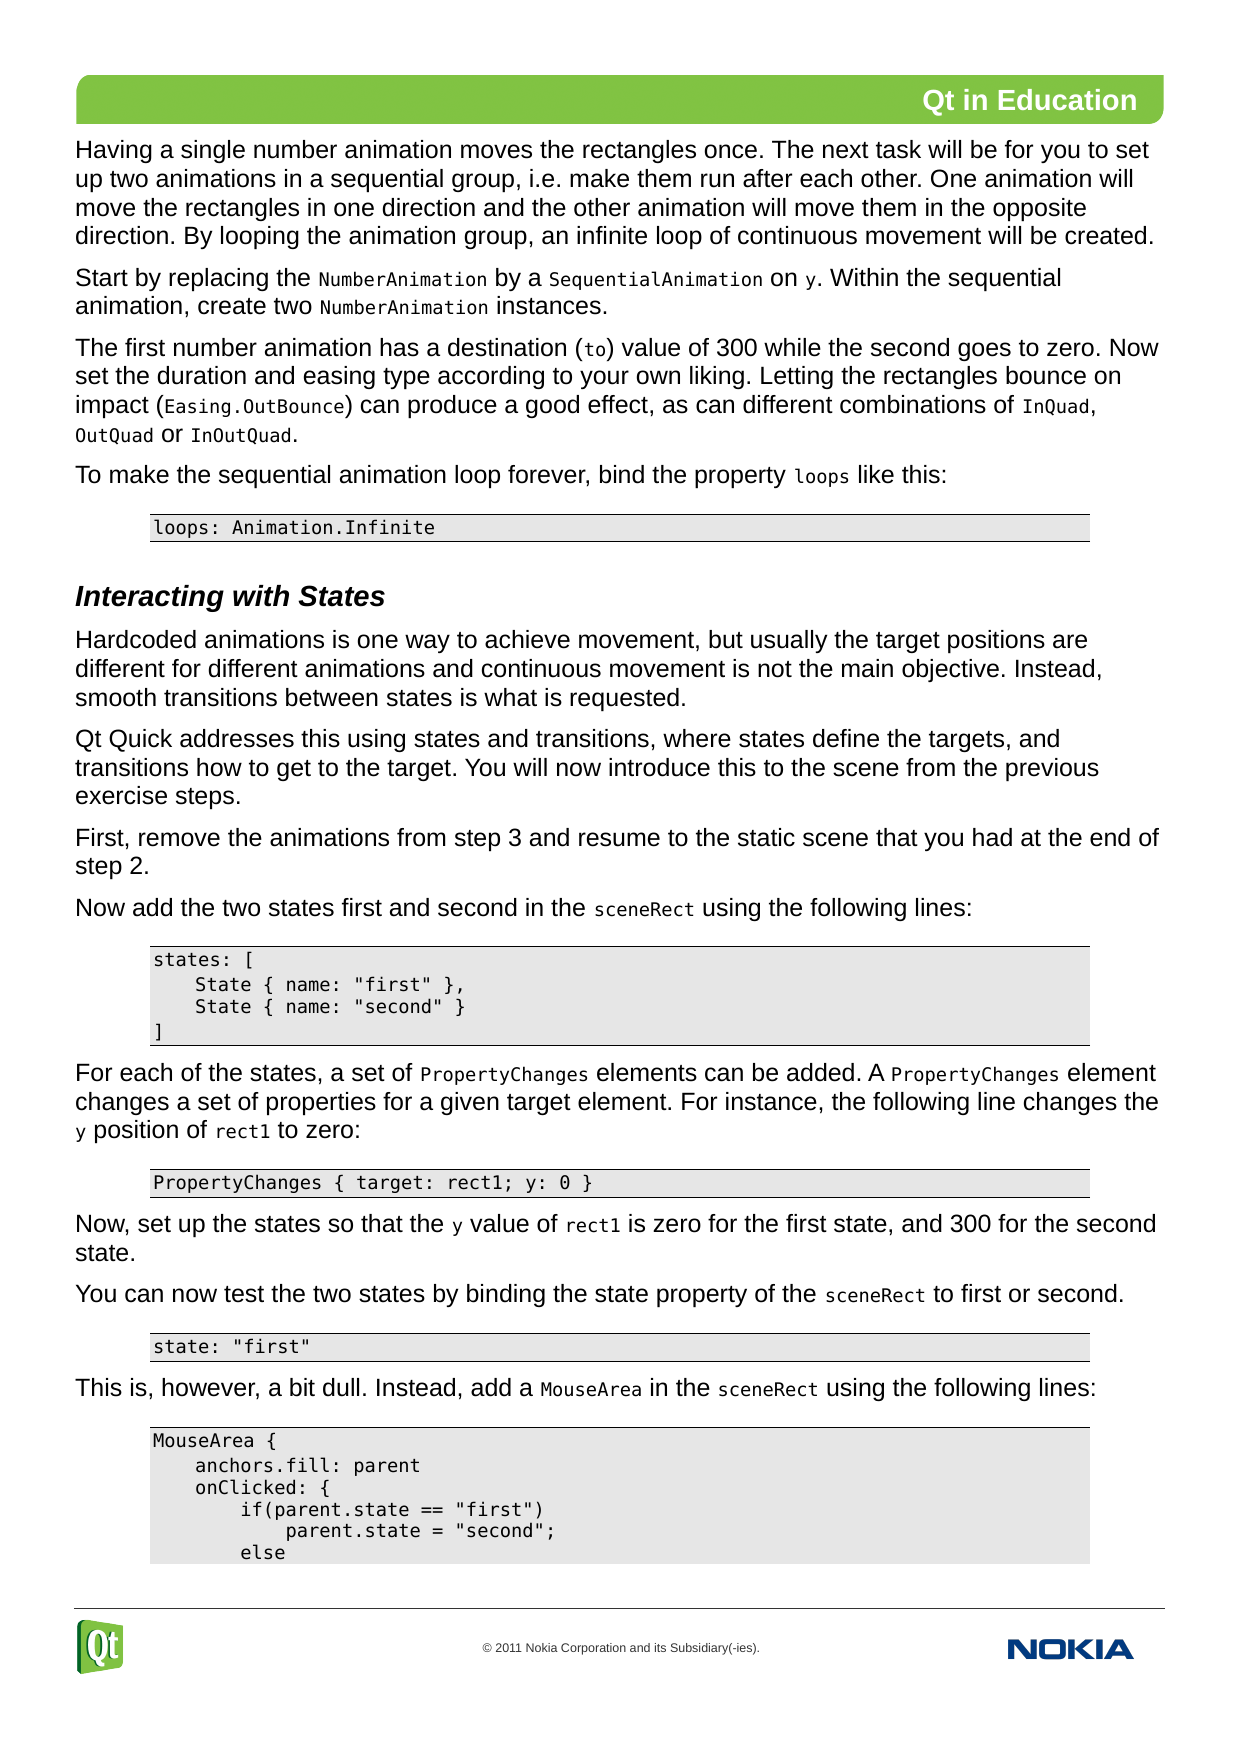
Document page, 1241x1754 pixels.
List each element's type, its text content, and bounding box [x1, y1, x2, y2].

text PropertyChanges { target: rect1; y: 0 } [150, 1170, 1090, 1197]
text loops: Animation.Infinite [150, 515, 1090, 541]
text ] [150, 1018, 1090, 1045]
text Hardcoded animations is one way to achieve movement, but usually the target positions are different for different animations and continuous movement is not the main objective. Instead, smooth transitions between states is what is requested. [75, 625, 1165, 711]
subtitle Interacting with States [75, 579, 1165, 612]
text State { name: "second" } [150, 996, 1090, 1018]
picture [978, 1610, 1164, 1688]
text onClicked: { [150, 1477, 1090, 1498]
picture [73, 1615, 127, 1679]
text states: [ [150, 947, 1090, 974]
text First, remove the animations from step 3 and resume to the static scene that you had at the end of step 2. [75, 822, 1165, 880]
text To make the sequential animation loop forever, bind the property loops like this: [75, 460, 1165, 489]
text anchors.fill: parent [150, 1455, 1090, 1477]
text MouseArea { [150, 1428, 1090, 1455]
text parent.state = "second"; [150, 1520, 1090, 1542]
picture [76, 75, 1164, 124]
text This is, however, a bit dull. Instead, add a MouseArea in the sceneRect using the following lines: [75, 1373, 1165, 1402]
text Start by replacing the NumberAnimation by a SequentialAnimation on y. Within the sequential animation, create two NumberAnimation instances. [75, 262, 1165, 320]
text state: "first" [150, 1334, 1090, 1361]
text if(parent.state == "first") [150, 1498, 1090, 1520]
text Qt Quick addresses this using states and transitions, where states define the targets, and transitions how to get to the target. You will now introduce this to the scene from the previous exercise steps. [75, 724, 1165, 810]
text You can now test the two states by binding the state property of the sceneRect to first or second. [75, 1279, 1165, 1308]
text State { name: "first" }, [150, 974, 1090, 996]
text Now add the two states first and second in the sceneRect using the following lines: [75, 892, 1165, 921]
text Now, set up the states so that the y value of rect1 is zero for the first state, and 300 for the second state. [75, 1209, 1165, 1267]
text For each of the states, a set of PropertyChanges elements can be added. A PropertyChanges element changes a set of properties for a given target element. For instance, the following line changes the y position of rect1 to zero: [75, 1058, 1165, 1144]
text The first number animation has a destination (to) value of 300 while the second goes to zero. Now set the duration and easing type according to your own liking. Letting the rectangles bounce on impact (Easing.OutBounce) can produce a good effect, as can different combinations of InQuad, OutQuad or InOutQuad. [75, 332, 1165, 447]
text Having a single number animation moves the rectangles once. The next task will be for you to set up two animations in a sequential group, i.e. make them run after each other. One animation will move the rectangles in one direction and the other animation will move them in the opposite direction. By looping the animation group, an infinite loop of continuous movement will be created. [75, 135, 1165, 250]
text else [150, 1542, 1090, 1564]
